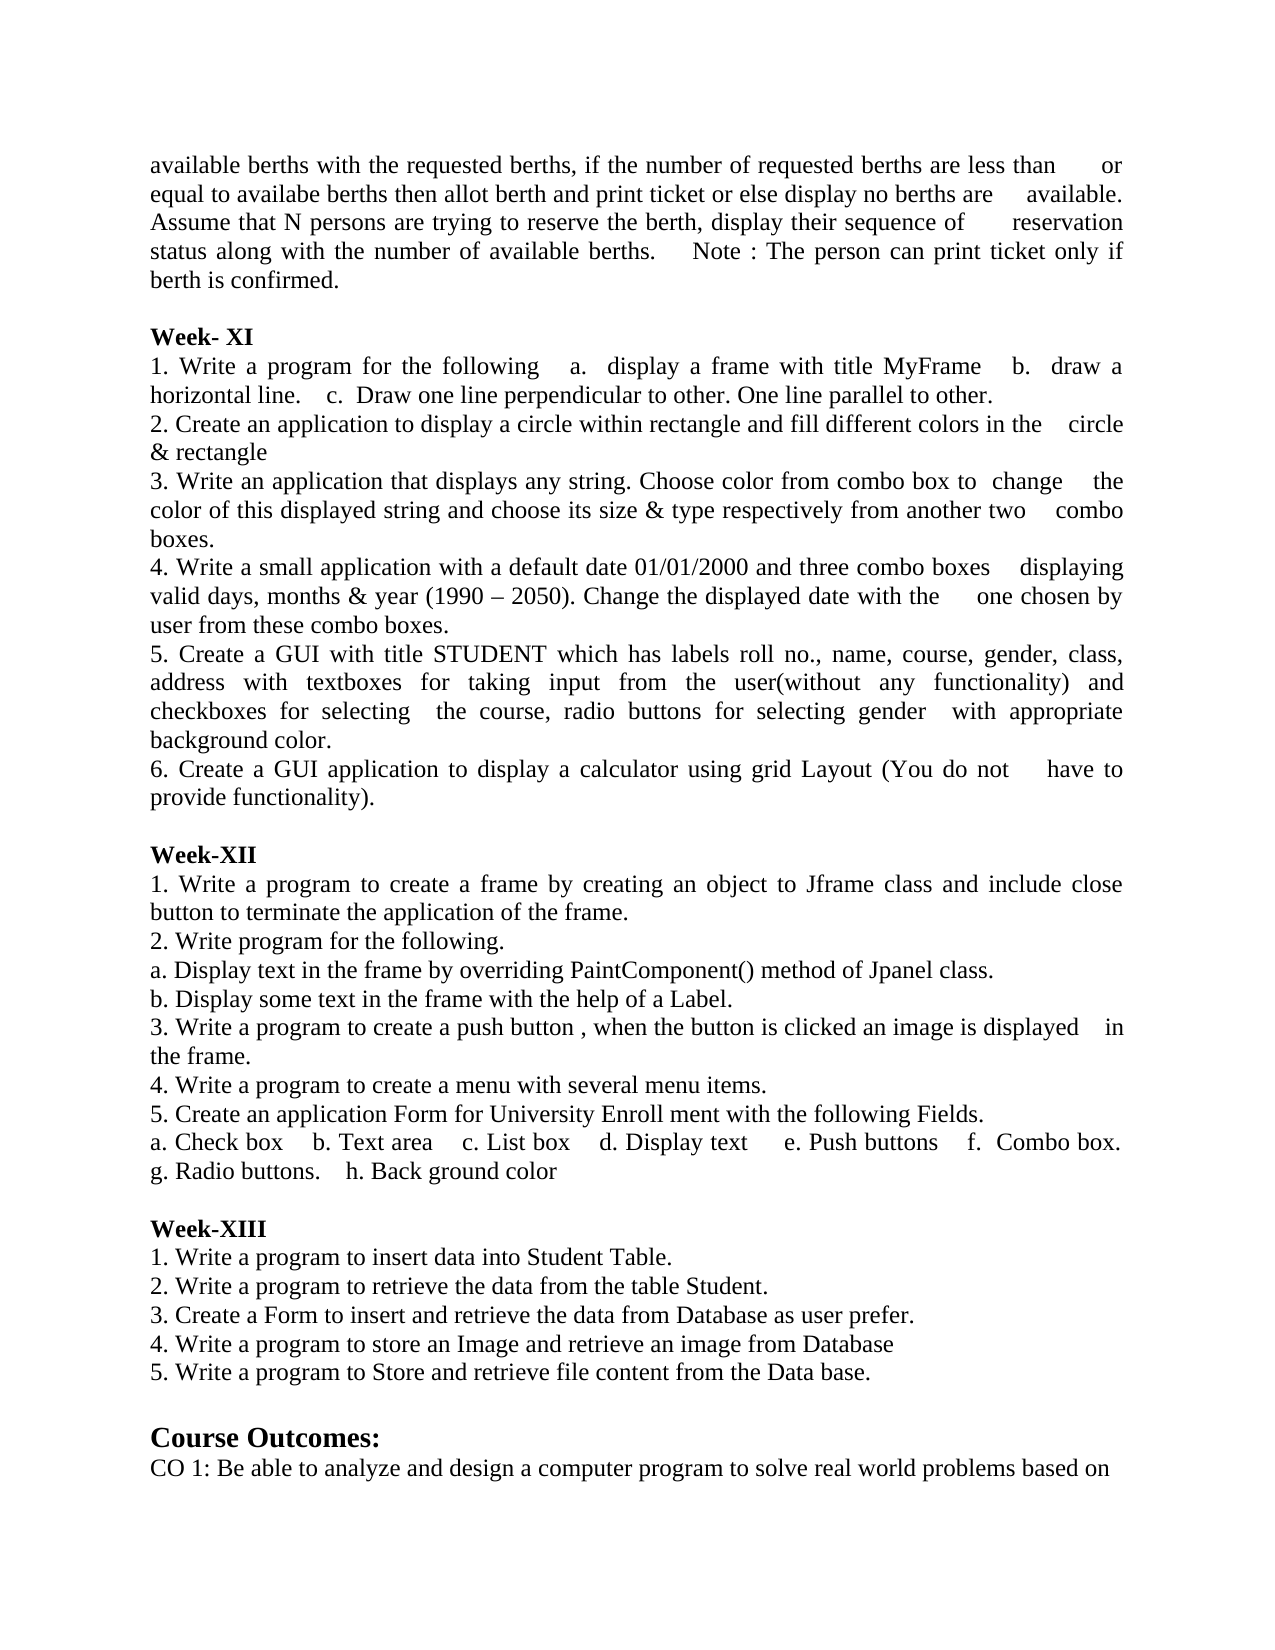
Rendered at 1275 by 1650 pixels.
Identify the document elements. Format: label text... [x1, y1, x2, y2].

text 5. Write a program to Store and retrieve file content from the Data base. [150, 1357, 1125, 1386]
text 2. Write program for the following. [150, 926, 1125, 955]
text 3. Write a program to create a push button , when the button is clicked an image is displayed in the frame. [150, 1012, 1125, 1070]
text a. Display text in the frame by overriding PaintComponent() method of Jpanel class. [150, 955, 1125, 984]
text 1. Write a program to insert data into Student Table. [150, 1242, 1125, 1271]
text 4. Write a program to store an Image and retrieve an image from Database [150, 1329, 1125, 1357]
text 3. Create a Form to insert and retrieve the data from Database as user prefer. [150, 1300, 1125, 1329]
text 2. Create an application to display a circle within rectangle and fill different colors in the circle & rectangle [150, 409, 1125, 466]
text 5. Create a GUI with title STUDENT which has labels roll no., name, course, gender, class, address with textboxes for taking input from the user(without any functionality) and checkboxes for selecting the course, radio buttons for selecting gender with appropriate background color. [150, 639, 1125, 754]
text 2. Write a program to retrieve the data from the table Student. [150, 1271, 1125, 1300]
text Week-XII [150, 840, 1125, 869]
text 5. Create an application Form for University Enroll ment with the following Fields. [150, 1099, 1125, 1127]
text Week- XI [150, 322, 1125, 351]
text available berths with the requested berths, if the number of requested berths are less than or equal to availabe berths then allot berth and print ticket or else display no berths are available. Assume that N persons are trying to reserve the berth, display their sequence of reservation status along with the number of available berths. Note : The person can print ticket only if berth is confirmed. [150, 150, 1125, 294]
text a. Check box b. Text area c. List box d. Display text e. Push buttons f. Combo box. g. Radio buttons. h. Back ground color [150, 1127, 1125, 1185]
text b. Display some text in the frame with the help of a Label. [150, 984, 1125, 1012]
text CO 1: Be able to analyze and design a computer program to solve real world problems based on [150, 1453, 1125, 1482]
text 1. Write a program for the following a. display a frame with title MyFrame b. draw a horizontal line. c. Draw one line perpendicular to other. One line parallel to other. [150, 351, 1125, 409]
text 1. Write a program to create a frame by creating an object to Jframe class and include close button to terminate the application of the frame. [150, 869, 1125, 926]
text 6. Create a GUI application to display a calculator using grid Layout (You do not have to provide functionality). [150, 754, 1125, 811]
text Course Outcomes: [150, 1420, 1125, 1453]
text Week-XIII [150, 1214, 1125, 1242]
text 4. Write a program to create a menu with several menu items. [150, 1070, 1125, 1099]
text 4. Write a small application with a default date 01/01/2000 and three combo boxes displaying valid days, months & year (1990 – 2050). Change the displayed date with the one chosen by user from these combo boxes. [150, 552, 1125, 639]
text 3. Write an application that displays any string. Choose color from combo box to change the color of this displayed string and choose its size & type respectively from another two combo boxes. [150, 466, 1125, 552]
